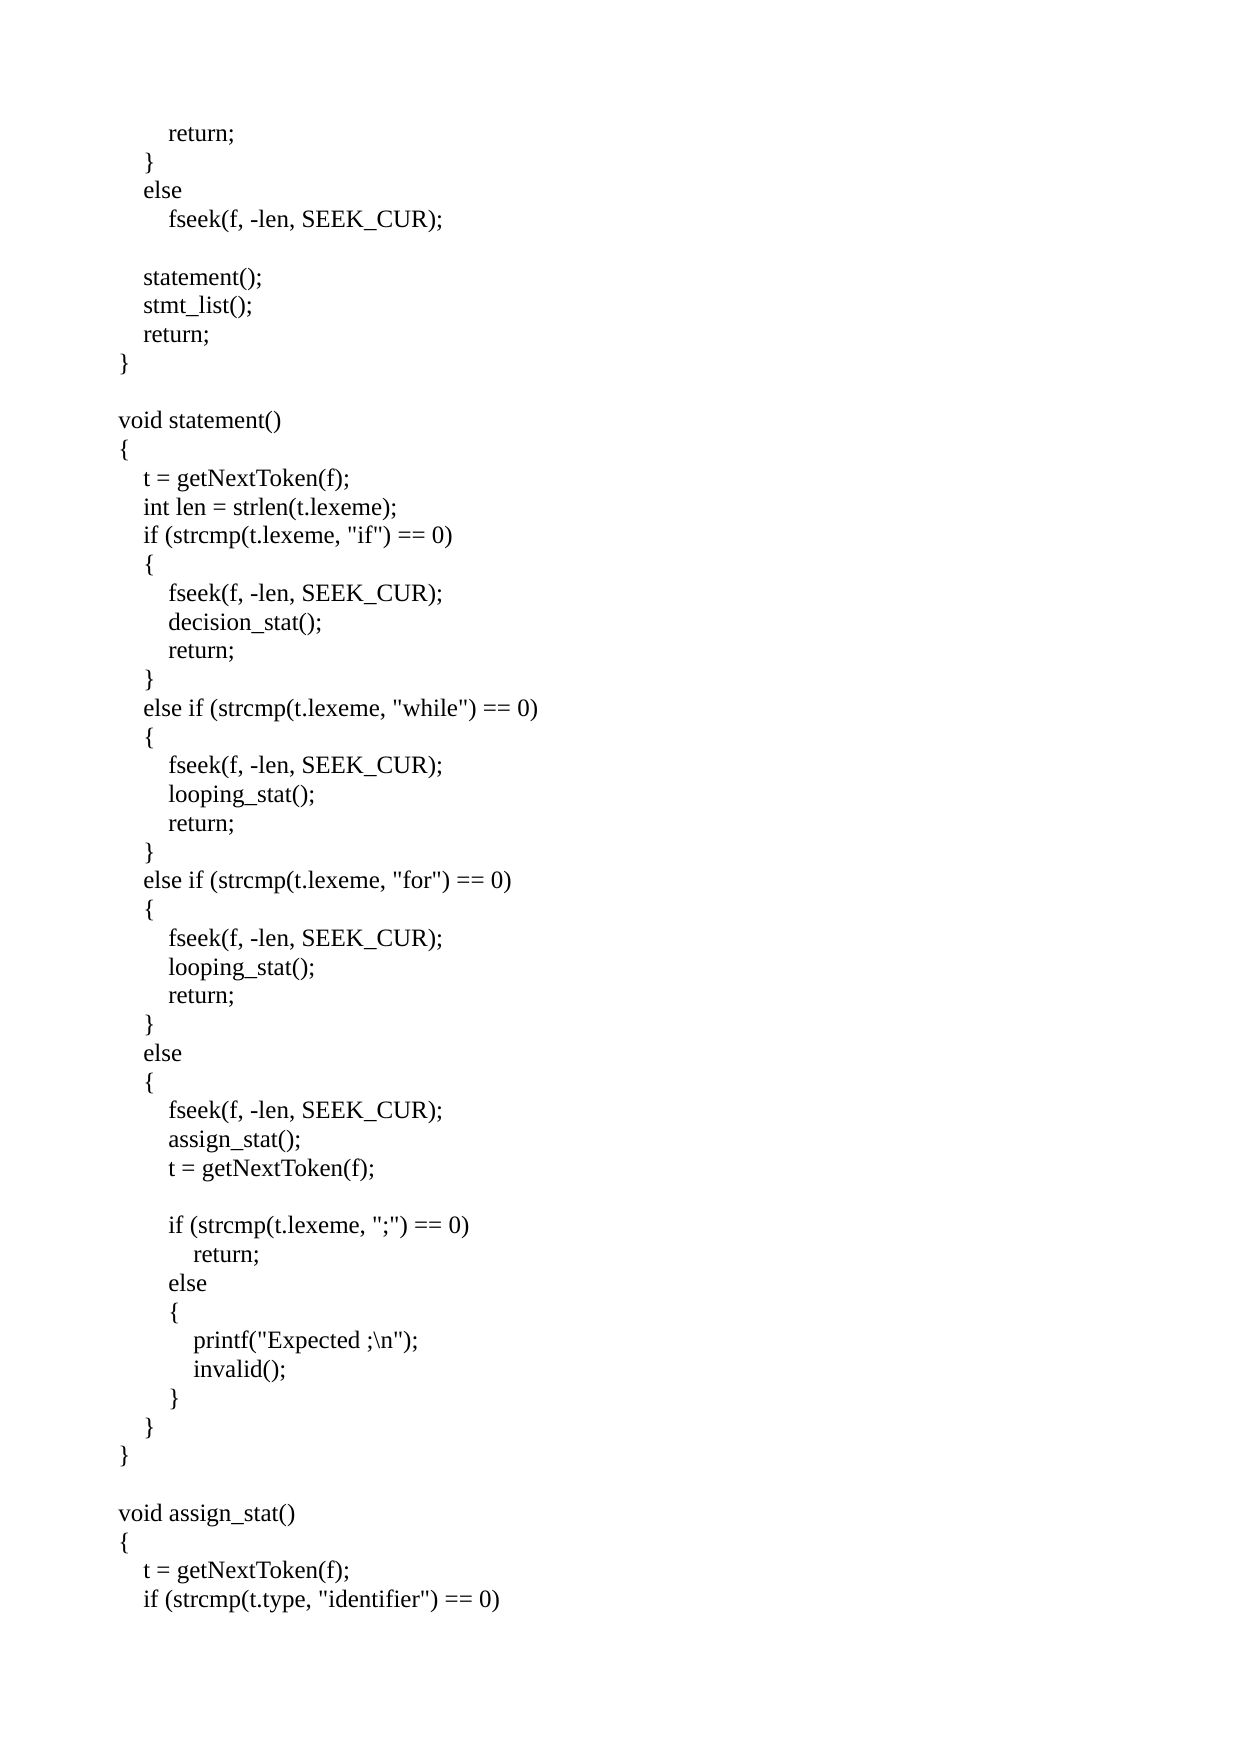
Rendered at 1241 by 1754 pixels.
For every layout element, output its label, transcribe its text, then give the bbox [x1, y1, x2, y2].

text } [118, 348, 1122, 377]
text { [118, 1067, 1122, 1096]
text } [118, 837, 1122, 866]
text statement(); [118, 262, 1122, 291]
text { [118, 1527, 1122, 1556]
text } [118, 664, 1122, 693]
text fseek(f, -len, SEEK_CUR); [118, 751, 1122, 779]
text t = getNextToken(f); [118, 463, 1122, 492]
text assign_stat(); [118, 1124, 1122, 1153]
text void statement() [118, 406, 1122, 434]
text return; [118, 636, 1122, 664]
text return; [118, 319, 1122, 348]
text if (strcmp(t.type, "identifier") == 0) [118, 1584, 1122, 1613]
text { [118, 1297, 1122, 1326]
text else if (strcmp(t.lexeme, "for") == 0) [118, 866, 1122, 894]
text printf("Expected ;\n"); [118, 1326, 1122, 1354]
text return; [118, 118, 1122, 147]
text } [118, 147, 1122, 176]
text } [118, 1009, 1122, 1038]
text else if (strcmp(t.lexeme, "while") == 0) [118, 693, 1122, 722]
text return; [118, 981, 1122, 1009]
text if (strcmp(t.lexeme, "if") == 0) [118, 521, 1122, 549]
text fseek(f, -len, SEEK_CUR); [118, 1096, 1122, 1124]
text } [118, 1441, 1122, 1469]
text { [118, 894, 1122, 923]
text } [118, 1383, 1122, 1412]
text { [118, 722, 1122, 751]
text return; [118, 1239, 1122, 1268]
text if (strcmp(t.lexeme, ";") == 0) [118, 1211, 1122, 1239]
text { [118, 434, 1122, 463]
text fseek(f, -len, SEEK_CUR); [118, 923, 1122, 952]
text void assign_stat() [118, 1498, 1122, 1527]
text decision_stat(); [118, 607, 1122, 636]
text int len = strlen(t.lexeme); [118, 492, 1122, 521]
text fseek(f, -len, SEEK_CUR); [118, 578, 1122, 607]
text else [118, 1268, 1122, 1297]
text looping_stat(); [118, 779, 1122, 808]
text t = getNextToken(f); [118, 1556, 1122, 1584]
text { [118, 549, 1122, 578]
text stmt_list(); [118, 291, 1122, 319]
text invalid(); [118, 1354, 1122, 1383]
text return; [118, 808, 1122, 837]
text fseek(f, -len, SEEK_CUR); [118, 204, 1122, 233]
text looping_stat(); [118, 952, 1122, 981]
text else [118, 1038, 1122, 1067]
text t = getNextToken(f); [118, 1153, 1122, 1182]
text } [118, 1412, 1122, 1441]
text else [118, 176, 1122, 204]
